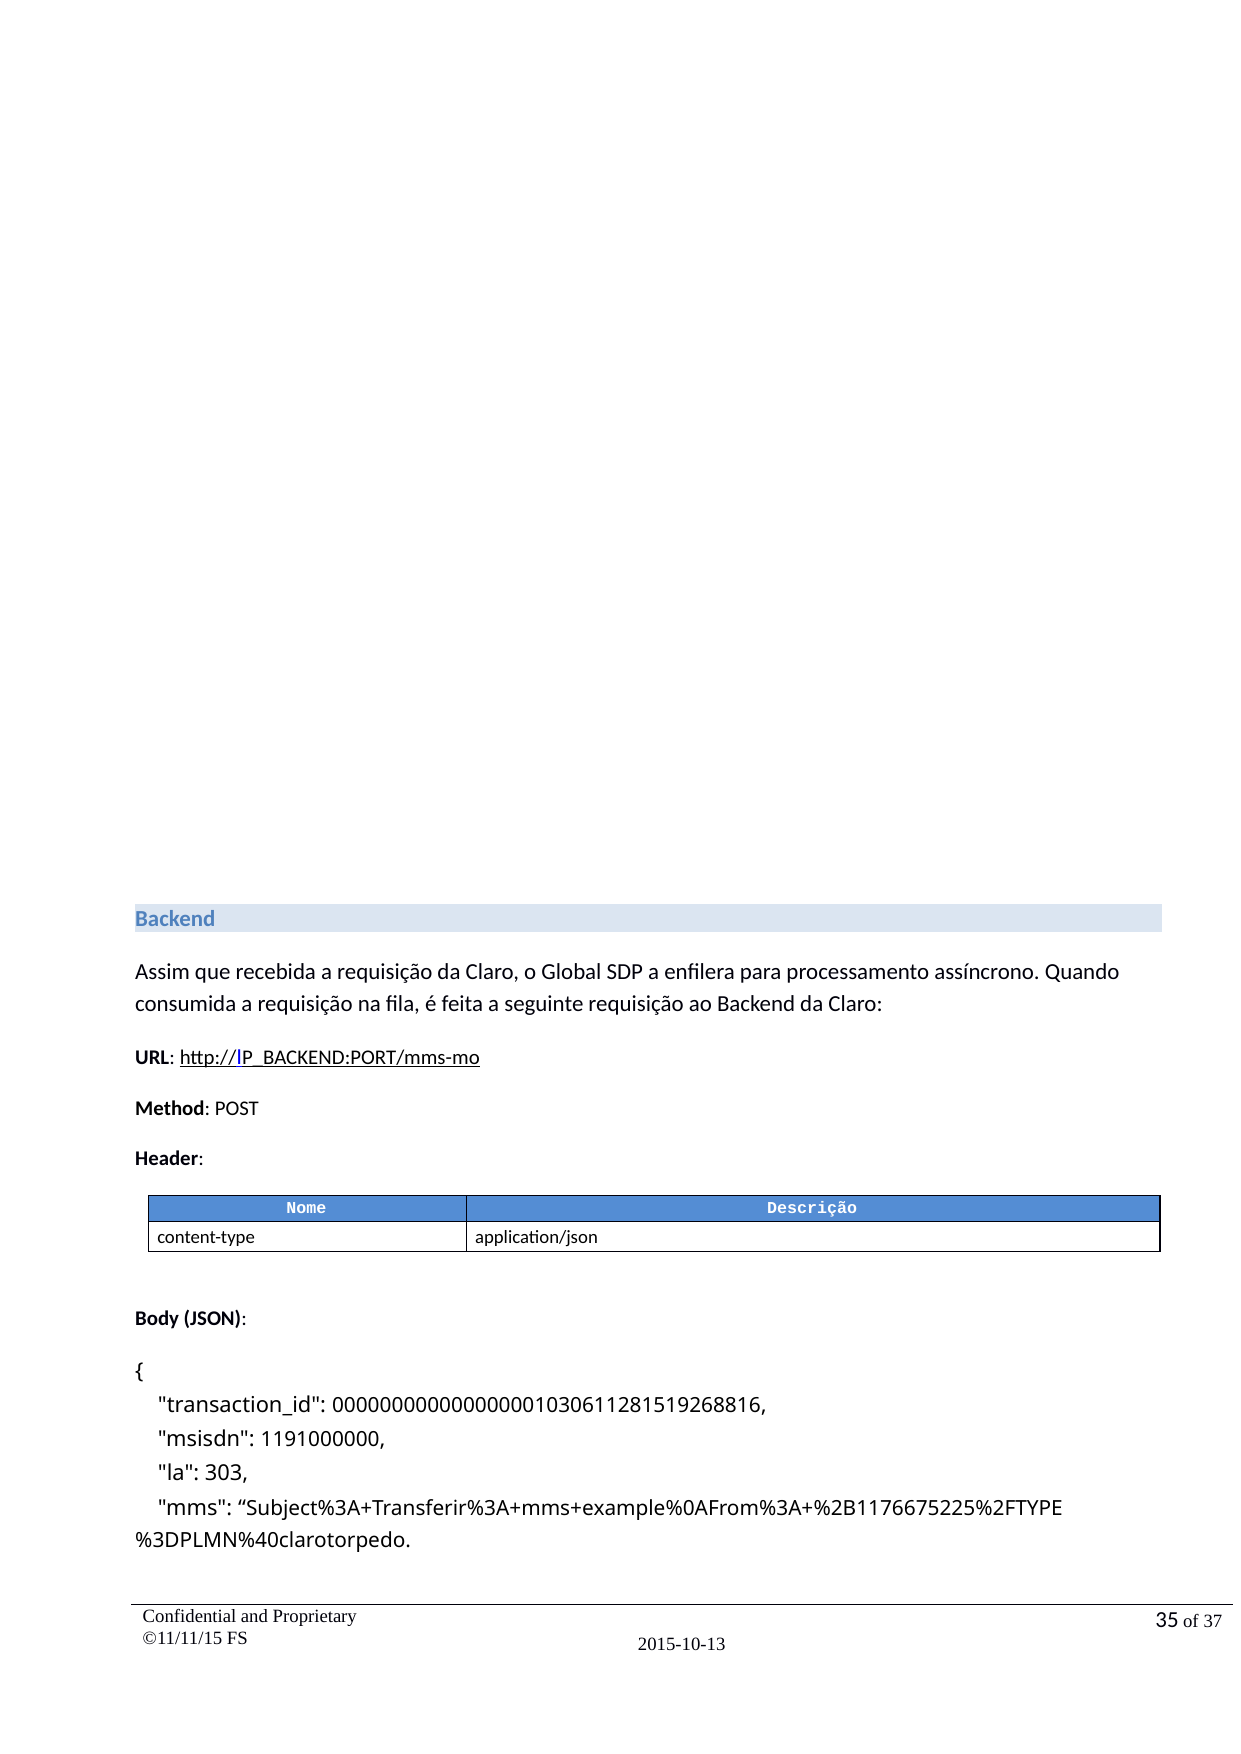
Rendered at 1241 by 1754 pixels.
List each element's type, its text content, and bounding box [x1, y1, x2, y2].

text Body (JSON): [135, 1305, 1162, 1330]
table_header Descrição [467, 1196, 1159, 1221]
text Method: POST [135, 1095, 1162, 1121]
text Header: [135, 1145, 1162, 1171]
text { "transaction_id": 000000000000000001030611281519268816, "msisdn": 1191000000, "la": 303, "mms": “Subject%3A+Transferir%3A+mms+example%0AFrom%3A+%2B1176675225%2FTYPE%3DPLMN%40clarotorpedo. [135, 1355, 1162, 1554]
table_cell application/json [467, 1222, 1159, 1251]
text Backend [135, 904, 1162, 932]
table_cell content-type [149, 1222, 466, 1251]
text Assim que recebida a requisição da Claro, o Global SDP a enfilera para processamento assíncrono. Quando consumida a requisição na fila, é feita a seguinte requisição ao Backend da Claro: [135, 957, 1162, 1017]
table_header Nome [149, 1196, 466, 1221]
text URL: http://IP_BACKEND:PORT/mms-mo [135, 1042, 1162, 1070]
